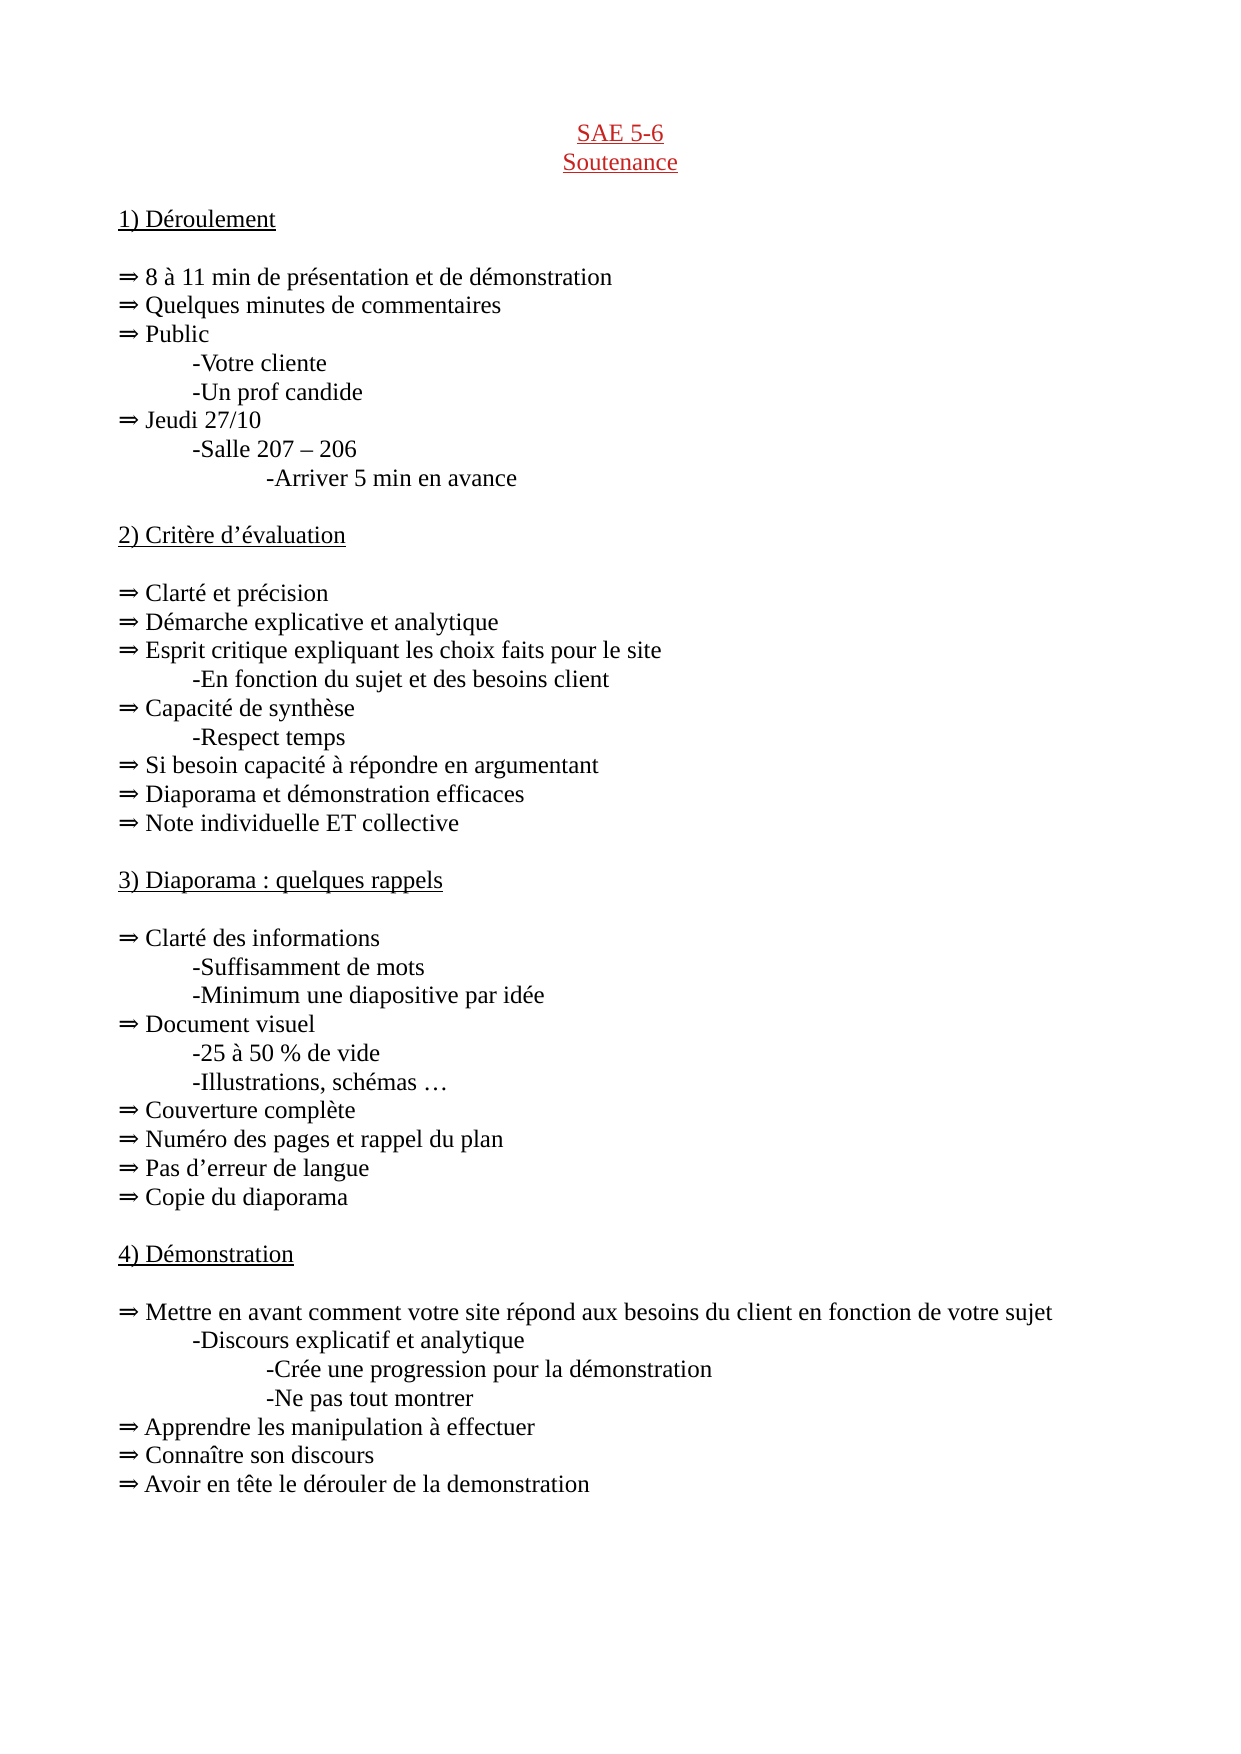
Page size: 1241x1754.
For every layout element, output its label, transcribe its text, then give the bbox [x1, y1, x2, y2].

text -En fonction du sujet et des besoins client [118, 664, 1122, 693]
text ⇒ Couverture complète [118, 1096, 1122, 1124]
text ⇒ Diaporama et démonstration efficaces [118, 779, 1122, 808]
text 4) Démonstration [118, 1239, 1122, 1268]
text ⇒ Note individuelle ET collective [118, 808, 1122, 837]
text SAE 5-6 [118, 118, 1122, 147]
text Soutenance [118, 147, 1122, 176]
text -Respect temps [118, 722, 1122, 751]
text ⇒ Document visuel [118, 1009, 1122, 1038]
text ⇒ Numéro des pages et rappel du plan [118, 1124, 1122, 1153]
text -Ne pas tout montrer [118, 1383, 1122, 1412]
text -Illustrations, schémas … [118, 1067, 1122, 1096]
text ⇒ Clarté et précision [118, 578, 1122, 607]
text -Un prof candide [118, 377, 1122, 406]
text -Discours explicatif et analytique [118, 1326, 1122, 1354]
text ⇒ Capacité de synthèse [118, 693, 1122, 722]
text 1) Déroulement [118, 204, 1122, 233]
text -Votre cliente [118, 348, 1122, 377]
text ⇒ Avoir en tête le dérouler de la demonstration [118, 1469, 1122, 1498]
text ⇒ Quelques minutes de commentaires [118, 291, 1122, 319]
text ⇒ Si besoin capacité à répondre en argumentant [118, 751, 1122, 779]
text ⇒ Pas d’erreur de langue [118, 1153, 1122, 1182]
text -Suffisamment de mots [118, 952, 1122, 981]
text ⇒ Mettre en avant comment votre site répond aux besoins du client en fonction de votre sujet [118, 1297, 1122, 1326]
text ⇒ Démarche explicative et analytique [118, 607, 1122, 636]
text -25 à 50 % de vide [118, 1038, 1122, 1067]
text ⇒ Apprendre les manipulation à effectuer [118, 1412, 1122, 1441]
text ⇒ Clarté des informations [118, 923, 1122, 952]
text ⇒ Public [118, 319, 1122, 348]
text ⇒ Jeudi 27/10 [118, 406, 1122, 434]
text 2) Critère d’évaluation [118, 521, 1122, 549]
text ⇒ Connaître son discours [118, 1441, 1122, 1469]
text ⇒ Copie du diaporama [118, 1182, 1122, 1211]
text ⇒ 8 à 11 min de présentation et de démonstration [118, 262, 1122, 291]
text -Arriver 5 min en avance [118, 463, 1122, 492]
text -Crée une progression pour la démonstration [118, 1354, 1122, 1383]
text -Minimum une diapositive par idée [118, 981, 1122, 1009]
text -Salle 207 – 206 [118, 434, 1122, 463]
text ⇒ Esprit critique expliquant les choix faits pour le site [118, 636, 1122, 664]
text 3) Diaporama : quelques rappels [118, 866, 1122, 894]
